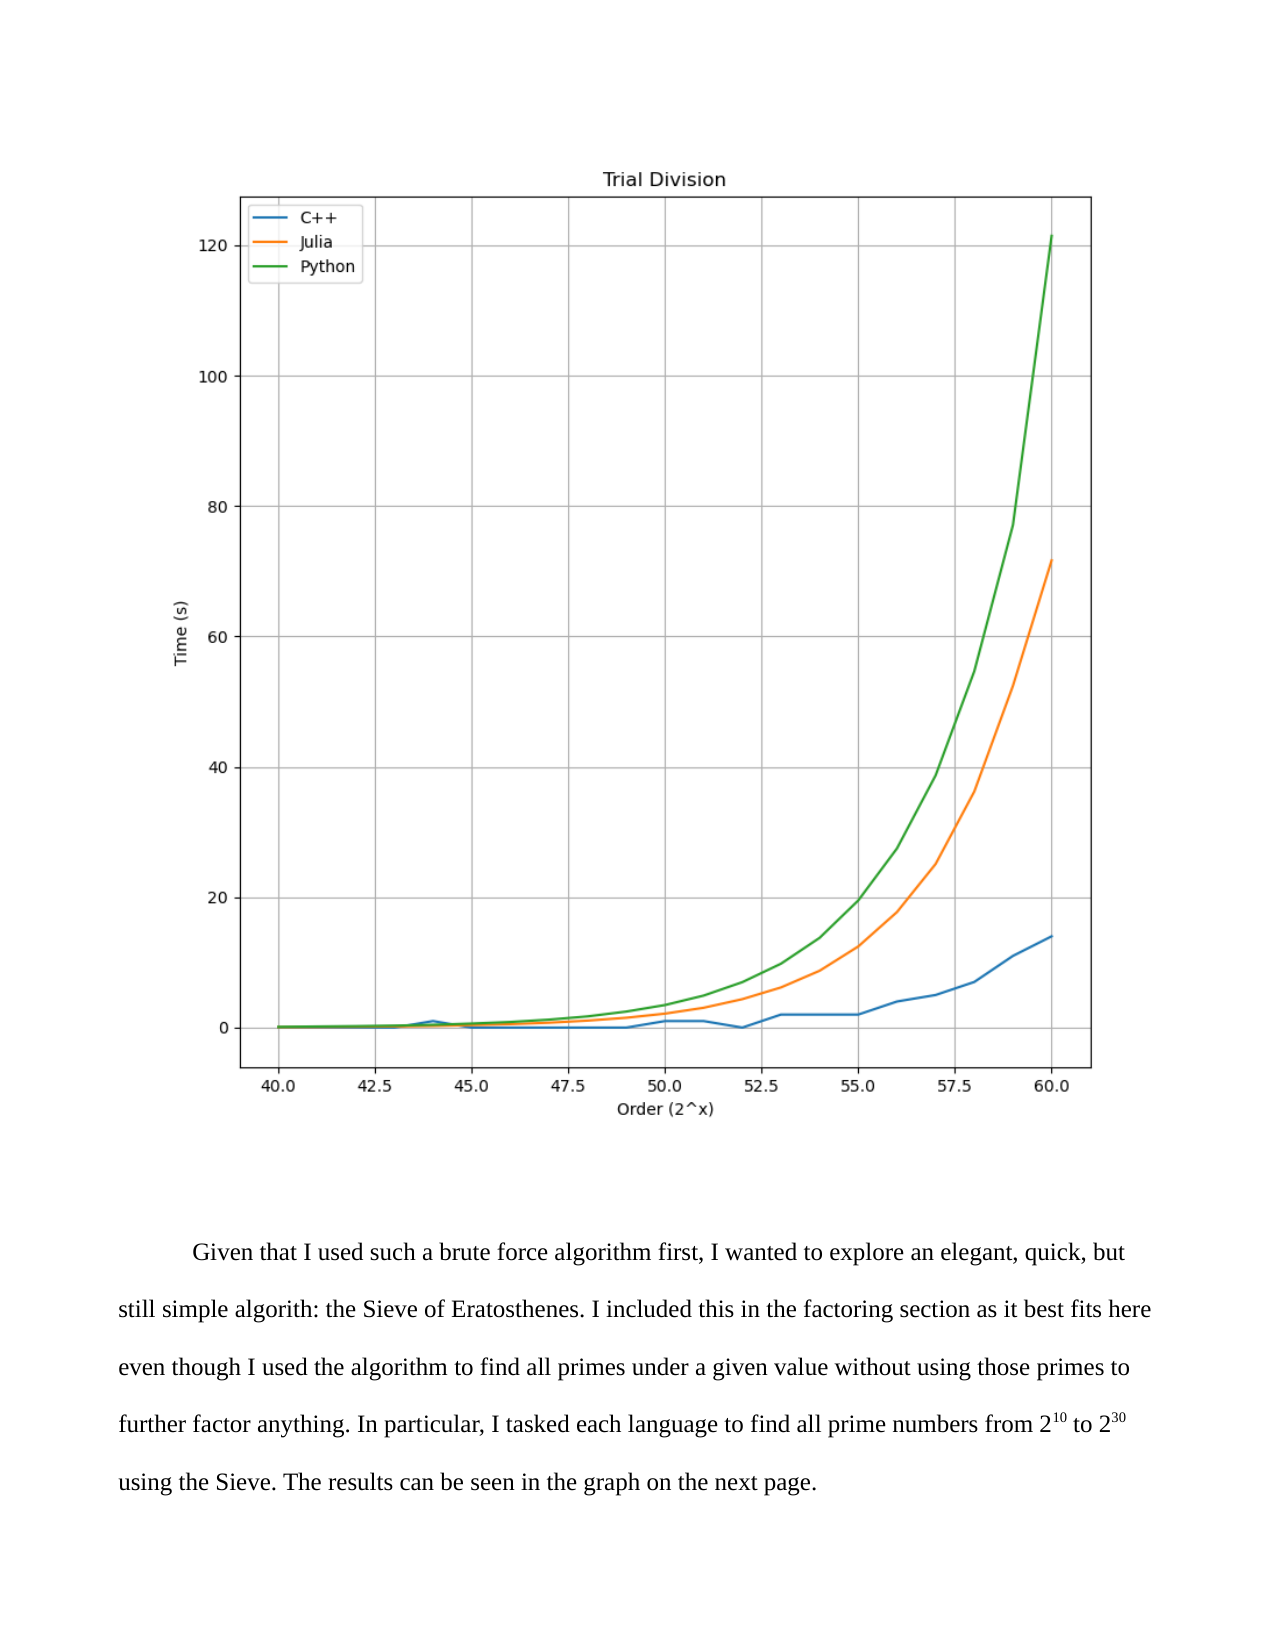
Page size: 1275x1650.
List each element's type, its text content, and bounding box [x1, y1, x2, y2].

picture [141, 135, 1121, 1151]
text Given that I used such a brute force algorithm first, I wanted to explore an elegant, quick, but still simple algorith: the Sieve of Eratosthenes. I included this in the factoring section as it best fits here even though I used the algorithm to find all primes under a given value without using those primes to further factor anything. In particular, I tasked each language to find all prime numbers from 210 to 230 using the Sieve. The results can be seen in the graph on the next page. [118, 1237, 1157, 1496]
